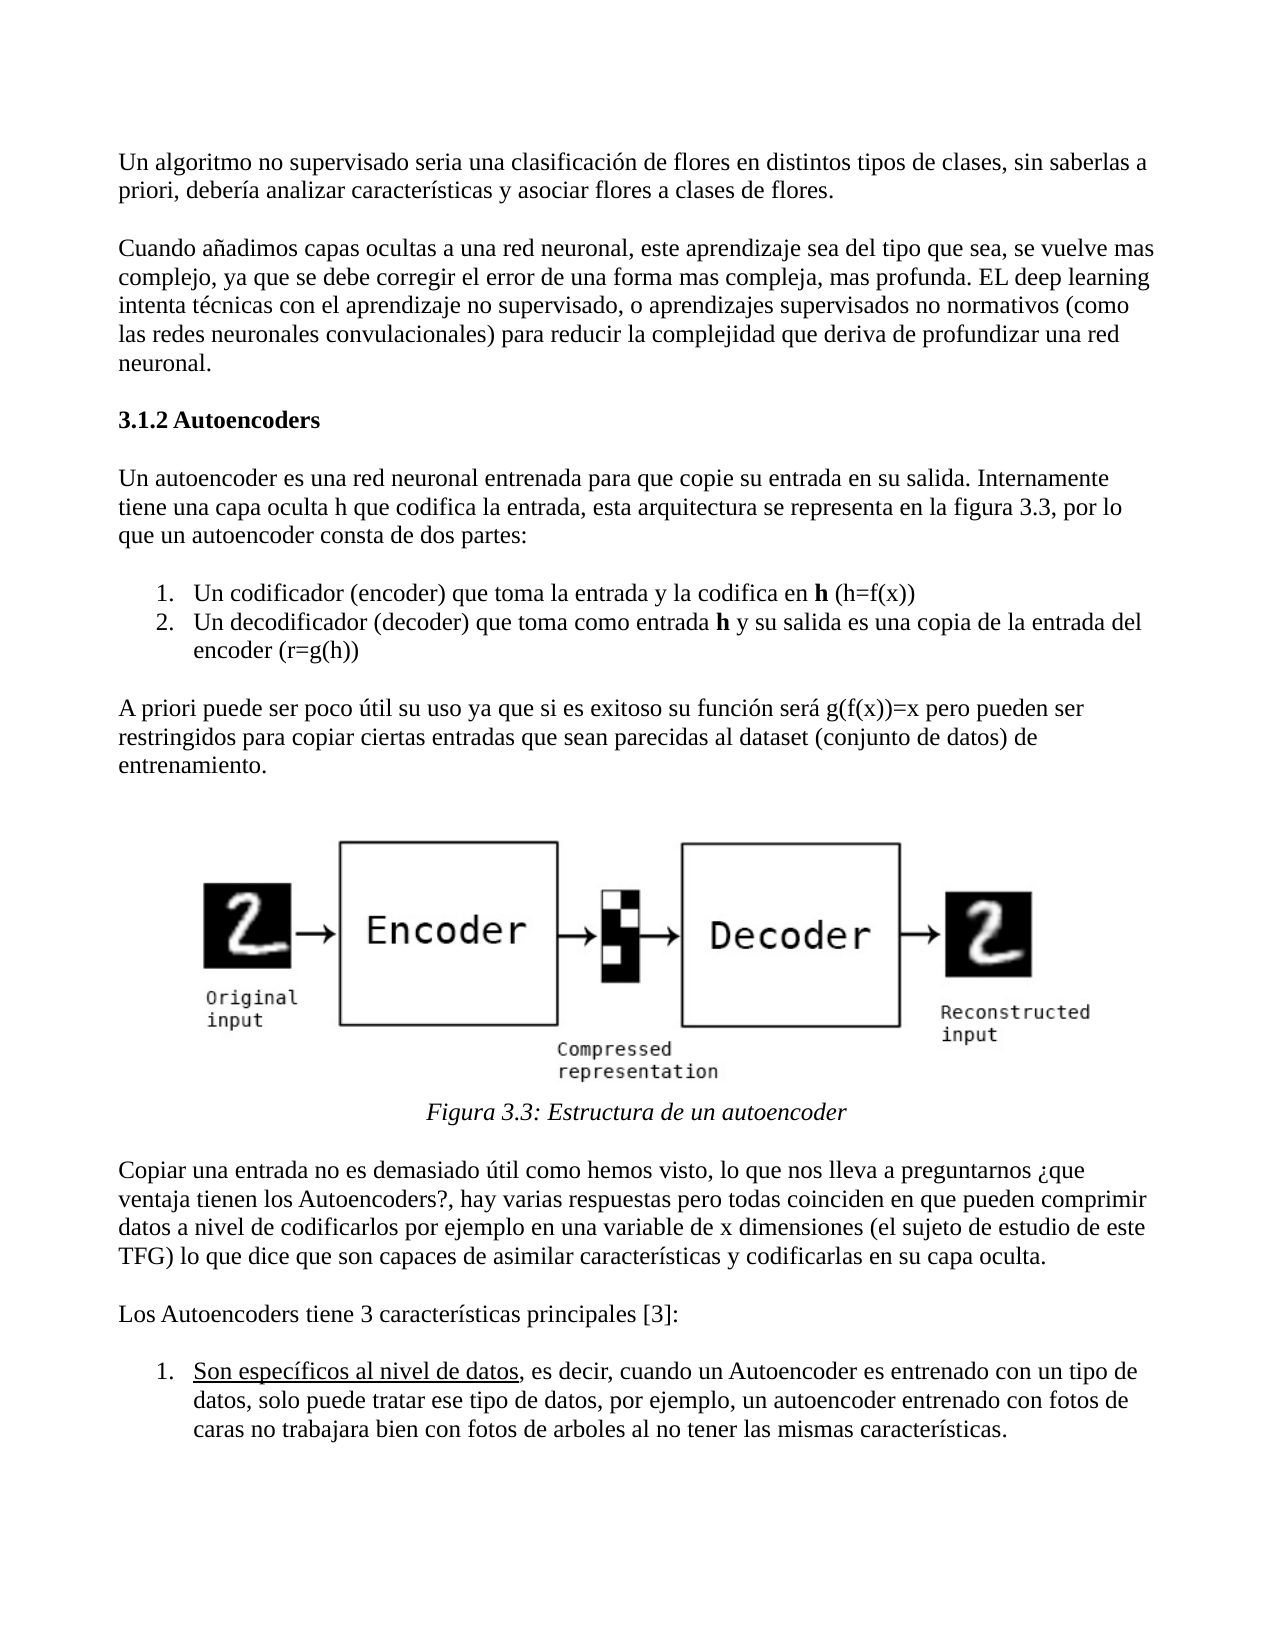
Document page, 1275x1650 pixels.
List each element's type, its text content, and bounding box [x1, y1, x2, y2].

text Un algoritmo no supervisado seria una clasificación de flores en distintos tipos de clases, sin saberlas a priori, debería analizar características y asociar flores a clases de flores. [118, 147, 1157, 204]
list Un decodificador (decoder) que toma como entrada h y su salida es una copia de la entrada del encoder (r=g(h)) [156, 607, 1157, 664]
text Copiar una entrada no es demasiado útil como hemos visto, lo que nos lleva a preguntarnos ¿que ventaja tienen los Autoencoders?, hay varias respuestas pero todas coinciden en que pueden comprimir datos a nivel de codificarlos por ejemplo en una variable de x dimensiones (el sujeto de estudio de este TFG) lo que dice que son capaces de asimilar características y codificarlas en su capa oculta. [118, 1155, 1157, 1270]
picture [170, 808, 1105, 1098]
text Cuando añadimos capas ocultas a una red neuronal, este aprendizaje sea del tipo que sea, se vuelve mas complejo, ya que se debe corregir el error de una forma mas compleja, mas profunda. EL deep learning intenta técnicas con el aprendizaje no supervisado, o aprendizajes supervisados no normativos (como las redes neuronales convulacionales) para reducir la complejidad que deriva de profundizar una red neuronal. [118, 233, 1157, 377]
text 3.1.2 Autoencoders [118, 406, 1157, 434]
list Un codificador (encoder) que toma la entrada y la codifica en h (h=f(x)) [156, 578, 1157, 607]
list Son específicos al nivel de datos, es decir, cuando un Autoencoder es entrenado con un tipo de datos, solo puede tratar ese tipo de datos, por ejemplo, un autoencoder entrenado con fotos de caras no trabajara bien con fotos de arboles al no tener las mismas características. [156, 1356, 1157, 1442]
text A priori puede ser poco útil su uso ya que si es exitoso su función será g(f(x))=x pero pueden ser restringidos para copiar ciertas entradas que sean parecidas al dataset (conjunto de datos) de entrenamiento. [118, 693, 1157, 779]
text Figura 3.3: Estructura de un autoencoder [170, 1098, 1105, 1126]
text Los Autoencoders tiene 3 características principales [3]: [118, 1299, 1157, 1327]
text Un autoencoder es una red neuronal entrenada para que copie su entrada en su salida. Internamente tiene una capa oculta h que codifica la entrada, esta arquitectura se representa en la figura 3.3, por lo que un autoencoder consta de dos partes: [118, 463, 1157, 549]
